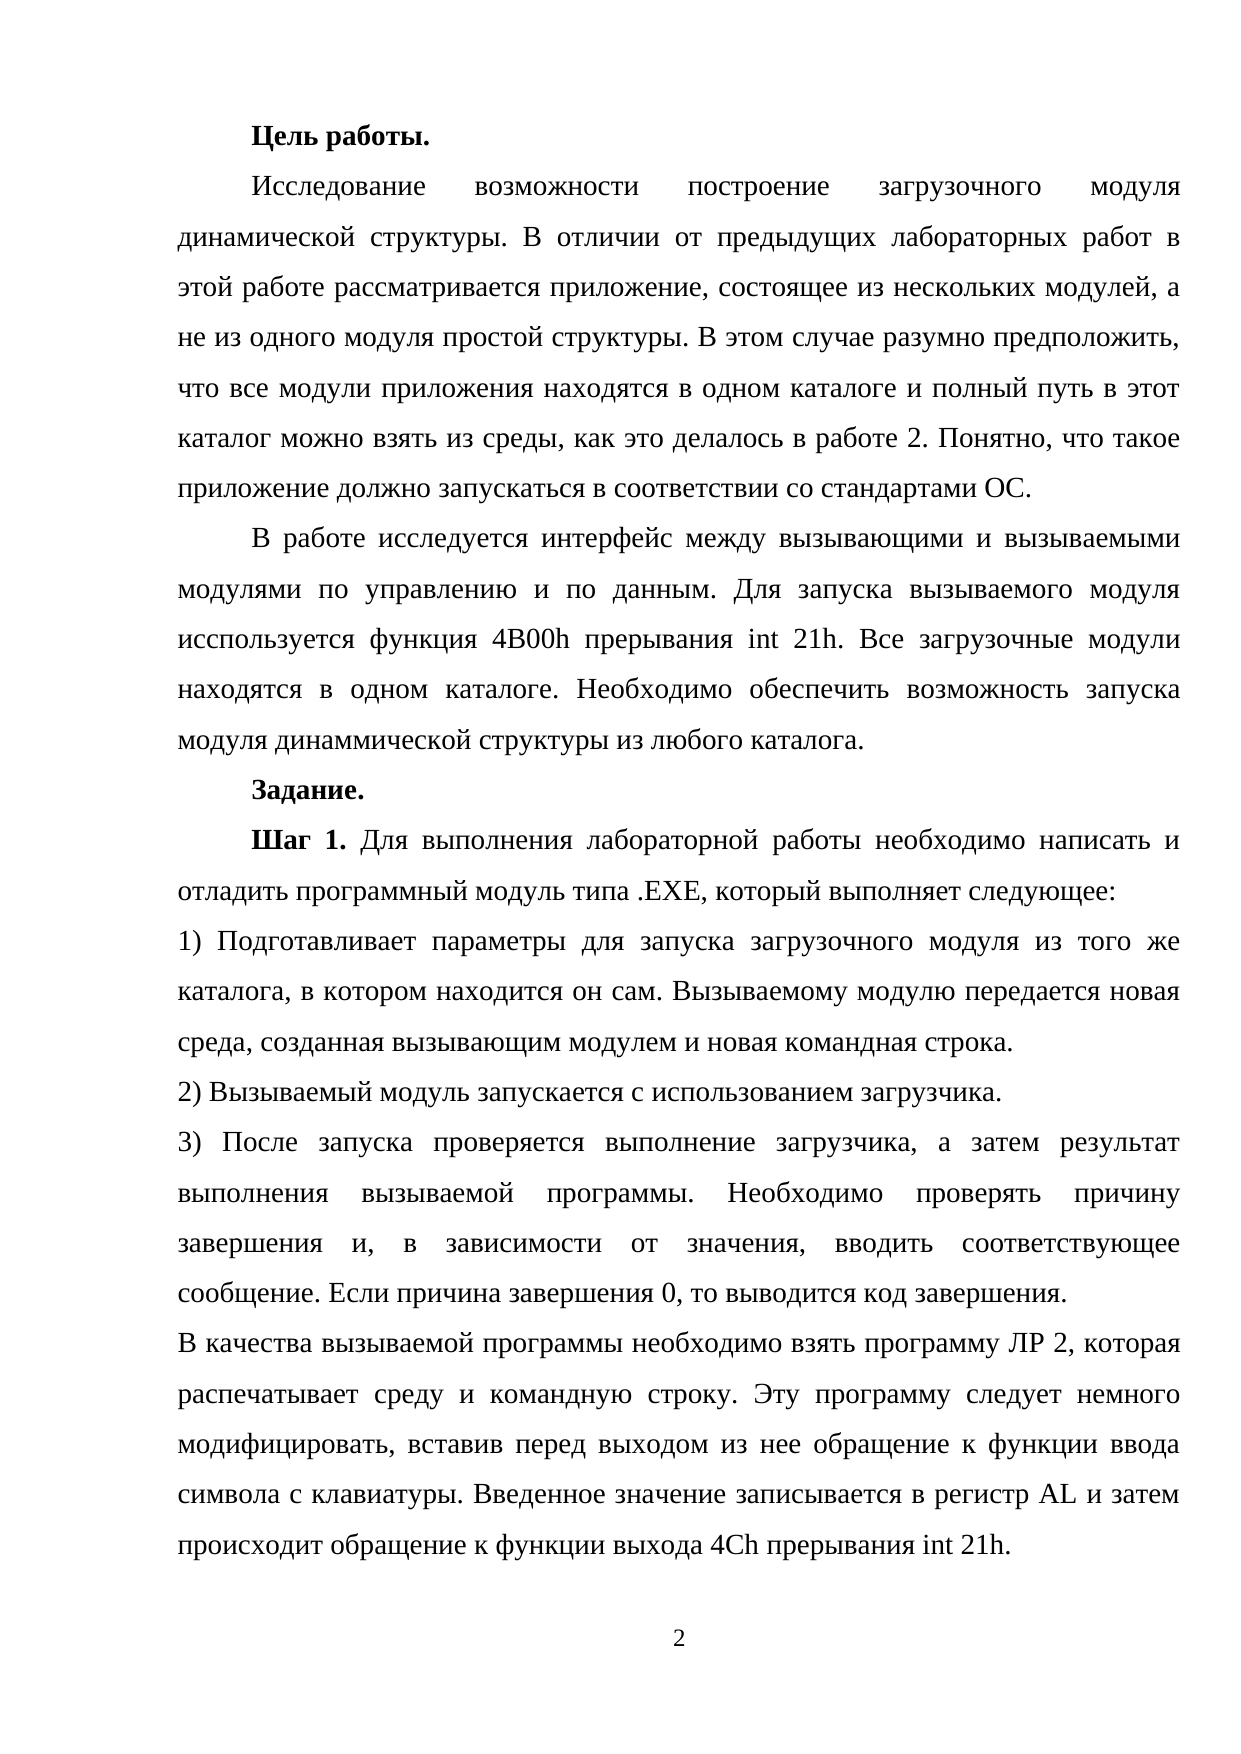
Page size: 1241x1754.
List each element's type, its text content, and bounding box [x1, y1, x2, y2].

text В работе исследуется интерфейс между вызывающими и вызываемыми модулями по управлению и по данным. Для запуска вызываемого модуля исспользуется функция 4B00h прерывания int 21h. Все загрузочные модули находятся в одном каталоге. Необходимо обеспечить возможность запуска модуля динаммической структуры из любого каталога. [177, 521, 1181, 755]
text 2) Вызываемый модуль запускается с использованием загрузчика. [177, 1074, 1181, 1108]
text В качества вызываемой программы необходимо взять программу ЛР 2, которая распечатывает среду и командную строку. Эту программу следует немного модифицировать, вставив перед выходом из нее обращение к функции ввода символа с клавиатуры. Введенное значение записывается в регистр AL и затем происходит обращение к функции выхода 4Ch прерывания int 21h. [177, 1326, 1181, 1560]
text 1) Подготавливает параметры для запуска загрузочного модуля из того же каталога, в котором находится он сам. Вызываемому модулю передается новая среда, созданная вызывающим модулем и новая командная строка. [177, 923, 1181, 1057]
text Задание. [177, 772, 1181, 806]
text 3) После запуска проверяется выполнение загрузчика, а затем результат выполнения вызываемой программы. Необходимо проверять причину завершения и, в зависимости от значения, вводить соответствующее сообщение. Если причина завершения 0, то выводится код завершения. [177, 1124, 1181, 1309]
text Исследование возможности построение загрузочного модуля динамической структуры. В отличии от предыдущих лабораторных работ в этой работе рассматривается приложение, состоящее из нескольких модулей, а не из одного модуля простой структуры. В этом случае разумно предположить, что все модули приложения находятся в одном каталоге и полный путь в этот каталог можно взять из среды, как это делалось в работе 2. Понятно, что такое приложение должно запускаться в соответствии со стандартами ОС. [177, 168, 1181, 504]
text Шаг 1. Для выполнения лабораторной работы необходимо написать и отладить программный модуль типа .EXE, который выполняет следующее: [177, 822, 1181, 906]
text Цель работы. [177, 118, 1181, 152]
